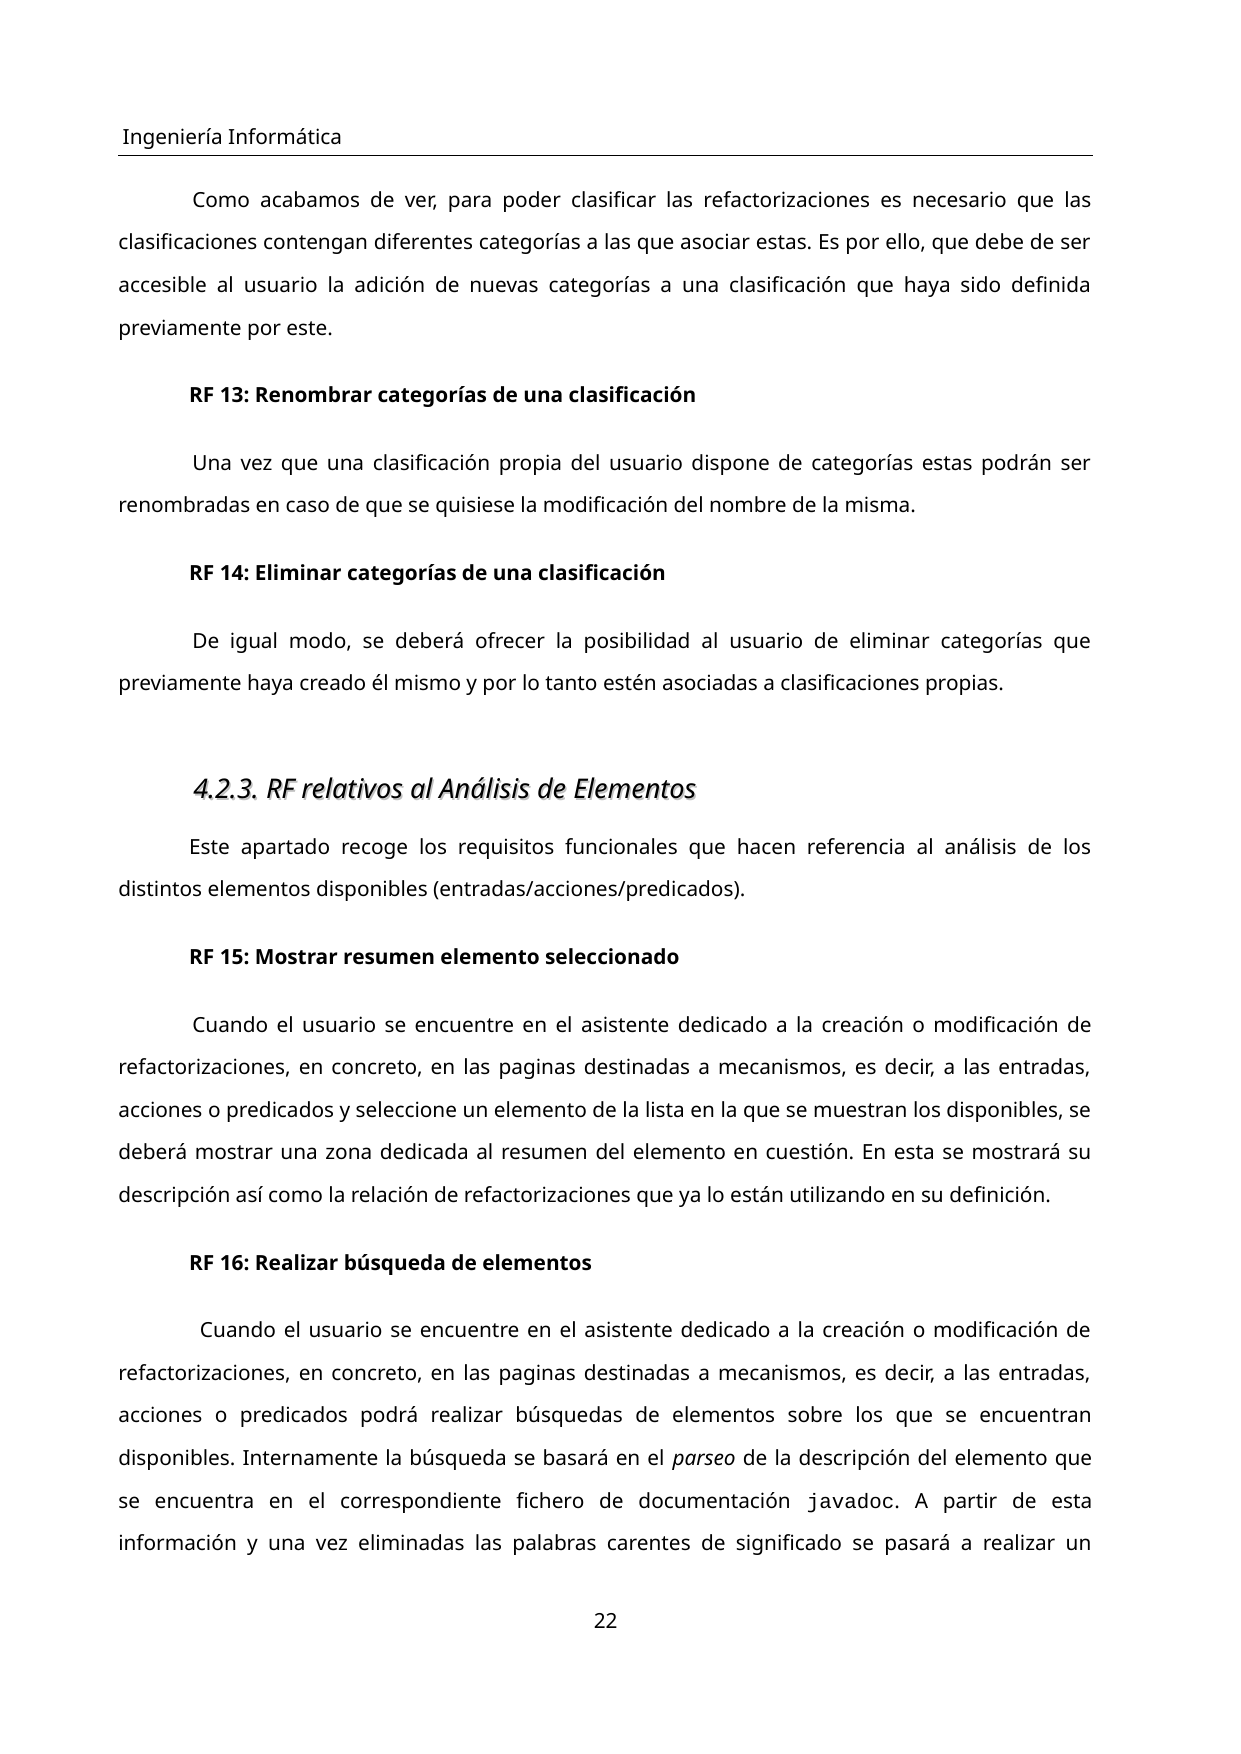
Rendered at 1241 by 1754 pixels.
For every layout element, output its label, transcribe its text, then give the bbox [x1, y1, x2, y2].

subtitle RF relativos al Análisis de Elementos [259, 770, 1093, 807]
text Como acabamos de ver, para poder clasificar las refactorizaciones es necesario que las clasificaciones contengan diferentes categorías a las que asociar estas. Es por ello, que debe de ser accesible al usuario la adición de nuevas categorías a una clasificación que haya sido definida previamente por este. [118, 185, 1093, 341]
text Cuando el usuario se encuentre en el asistente dedicado a la creación o modificación de refactorizaciones, en concreto, en las paginas destinadas a mecanismos, es decir, a las entradas, acciones o predicados podrá realizar búsquedas de elementos sobre los que se encuentran disponibles. Internamente la búsqueda se basará en el parseo de la descripción del elemento que se encuentra en el correspondiente fichero de documentación javadoc. A partir de esta información y una vez eliminadas las palabras carentes de significado se pasará a realizar un [118, 1315, 1093, 1557]
text Este apartado recoge los requisitos funcionales que hacen referencia al análisis de los distintos elementos disponibles (entradas/acciones/predicados). [118, 832, 1093, 903]
text RF 13: Renombrar categorías de una clasificación [118, 380, 1093, 409]
text Cuando el usuario se encuentre en el asistente dedicado a la creación o modificación de refactorizaciones, en concreto, en las paginas destinadas a mecanismos, es decir, a las entradas, acciones o predicados y seleccione un elemento de la lista en la que se muestran los disponibles, se deberá mostrar una zona dedicada al resumen del elemento en cuestión. En esta se mostrará su descripción así como la relación de refactorizaciones que ya lo están utilizando en su definición. [118, 1010, 1093, 1208]
text RF 16: Realizar búsqueda de elementos [118, 1248, 1093, 1276]
text De igual modo, se deberá ofrecer la posibilidad al usuario de eliminar categorías que previamente haya creado él mismo y por lo tanto estén asociadas a clasificaciones propias. [118, 626, 1093, 697]
text RF 15: Mostrar resumen elemento seleccionado [118, 942, 1093, 971]
text Una vez que una clasificación propia del usuario dispone de categorías estas podrán ser renombradas en caso de que se quisiese la modificación del nombre de la misma. [118, 448, 1093, 519]
text RF 14: Eliminar categorías de una clasificación [118, 558, 1093, 587]
